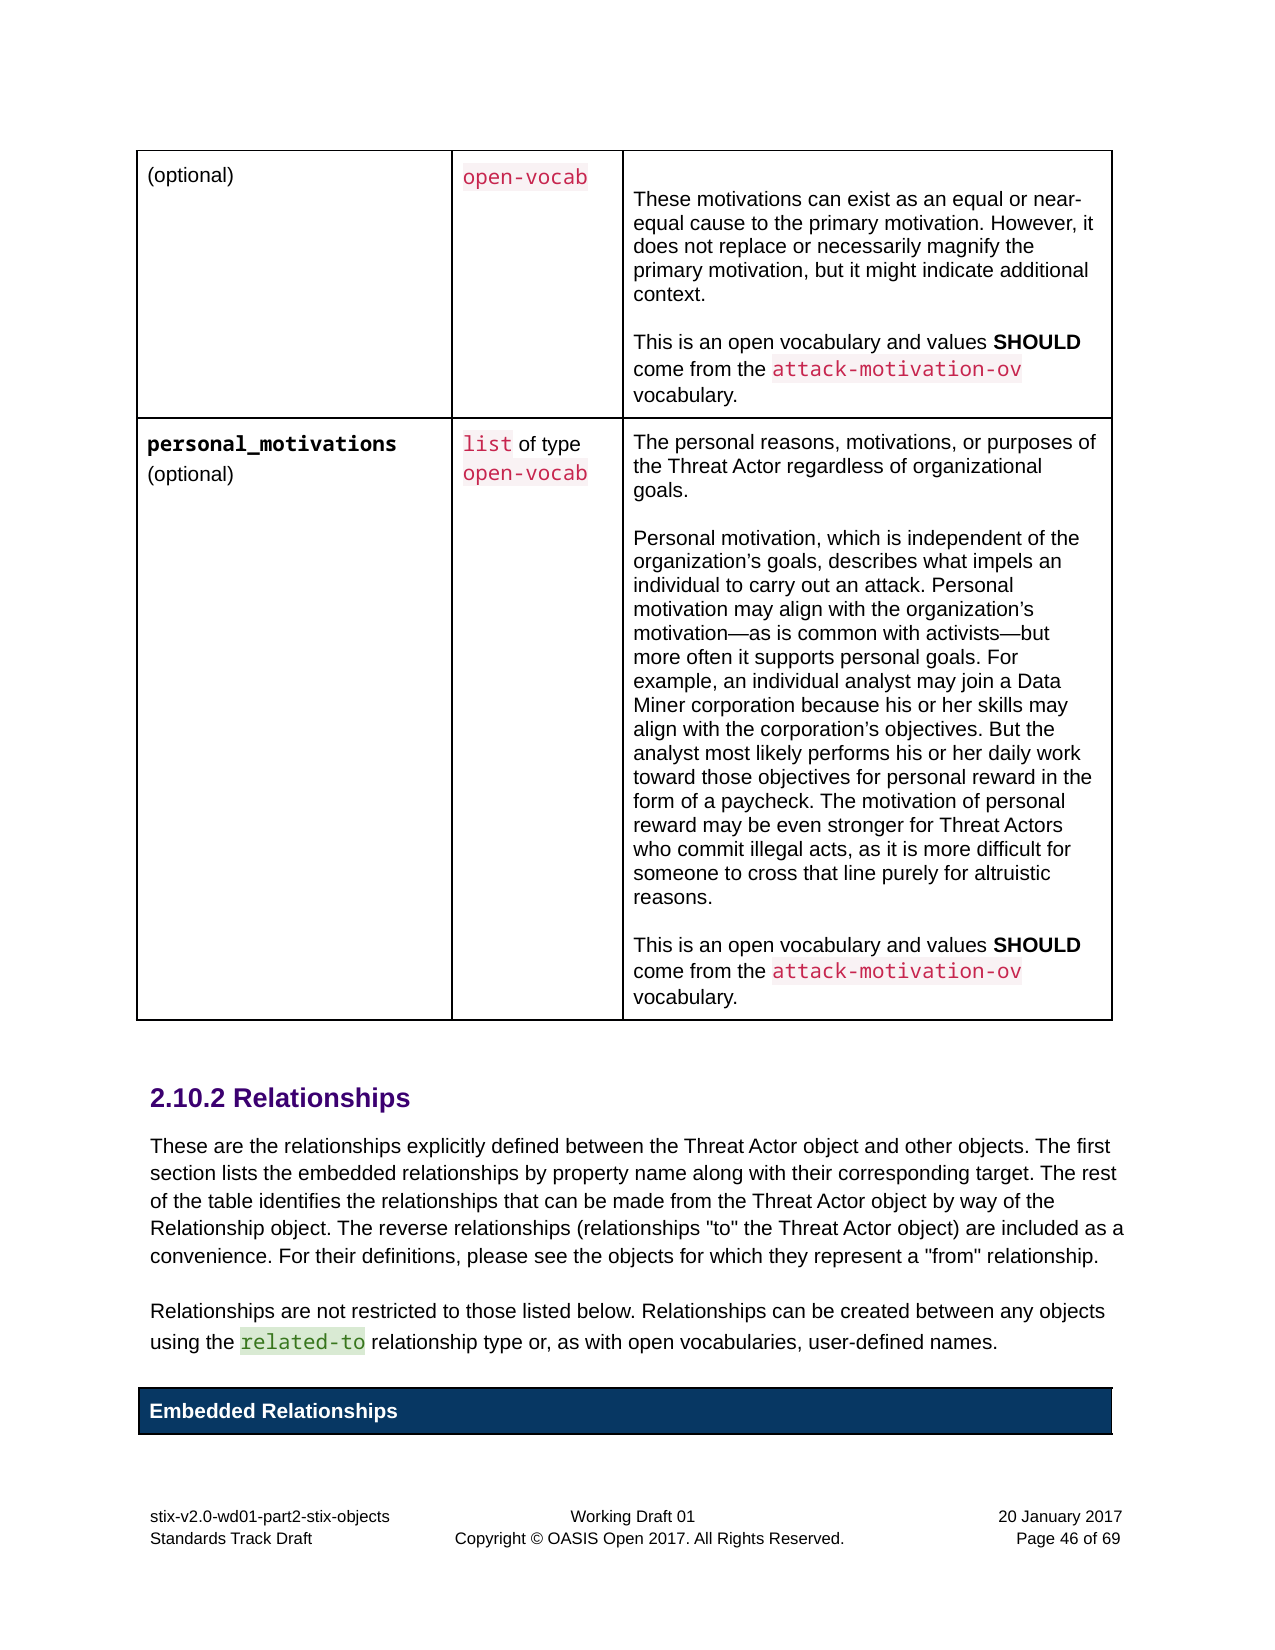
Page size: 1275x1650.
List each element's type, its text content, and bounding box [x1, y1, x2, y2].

table_cell personal_motivations (optional) [138, 419, 451, 1019]
subtitle ​2.10.2​ Relationships [150, 1082, 1125, 1113]
text Relationships are not restricted to those listed below. Relationships can be created between any objects using the related-to relationship type or, as with open vocabularies, user-defined names. [150, 1299, 1125, 1355]
table_cell These motivations can exist as an equal or near-equal cause to the primary motivation. However, it does not replace or necessarily magnify the primary motivation, but it might indicate additional context. This is an open vocabulary and values SHOULD come from the attack-motivation-ov vocabulary. [624, 151, 1111, 417]
table_cell (optional) [138, 151, 451, 417]
table_header Embedded Relationships [140, 1389, 1111, 1433]
text These are the relationships explicitly defined between the Threat Actor object and other objects. The first section lists the embedded relationships by property name along with their corresponding target. The rest of the table identifies the relationships that can be made from the Threat Actor object by way of the Relationship object. The reverse relationships (relationships "to" the Threat Actor object) are included as a convenience. For their definitions, please see the objects for which they represent a "from" relationship. [150, 1134, 1125, 1268]
table_cell list of type open-vocab [453, 419, 622, 1019]
table_cell open-vocab [453, 151, 622, 417]
table_cell The personal reasons, motivations, or purposes of the Threat Actor regardless of organizational goals. Personal motivation, which is independent of the organization’s goals, describes what impels an individual to carry out an attack. Personal motivation may align with the organization’s motivation—as is common with activists—but more often it supports personal goals. For example, an individual analyst may join a Data Miner corporation because his or her skills may align with the corporation’s objectives. But the analyst most likely performs his or her daily work toward those objectives for personal reward in the form of a paycheck. The motivation of personal reward may be even stronger for Threat Actors who commit illegal acts, as it is more difficult for someone to cross that line purely for altruistic reasons. This is an open vocabulary and values SHOULD come from the attack-motivation-ov vocabulary. [624, 419, 1111, 1019]
